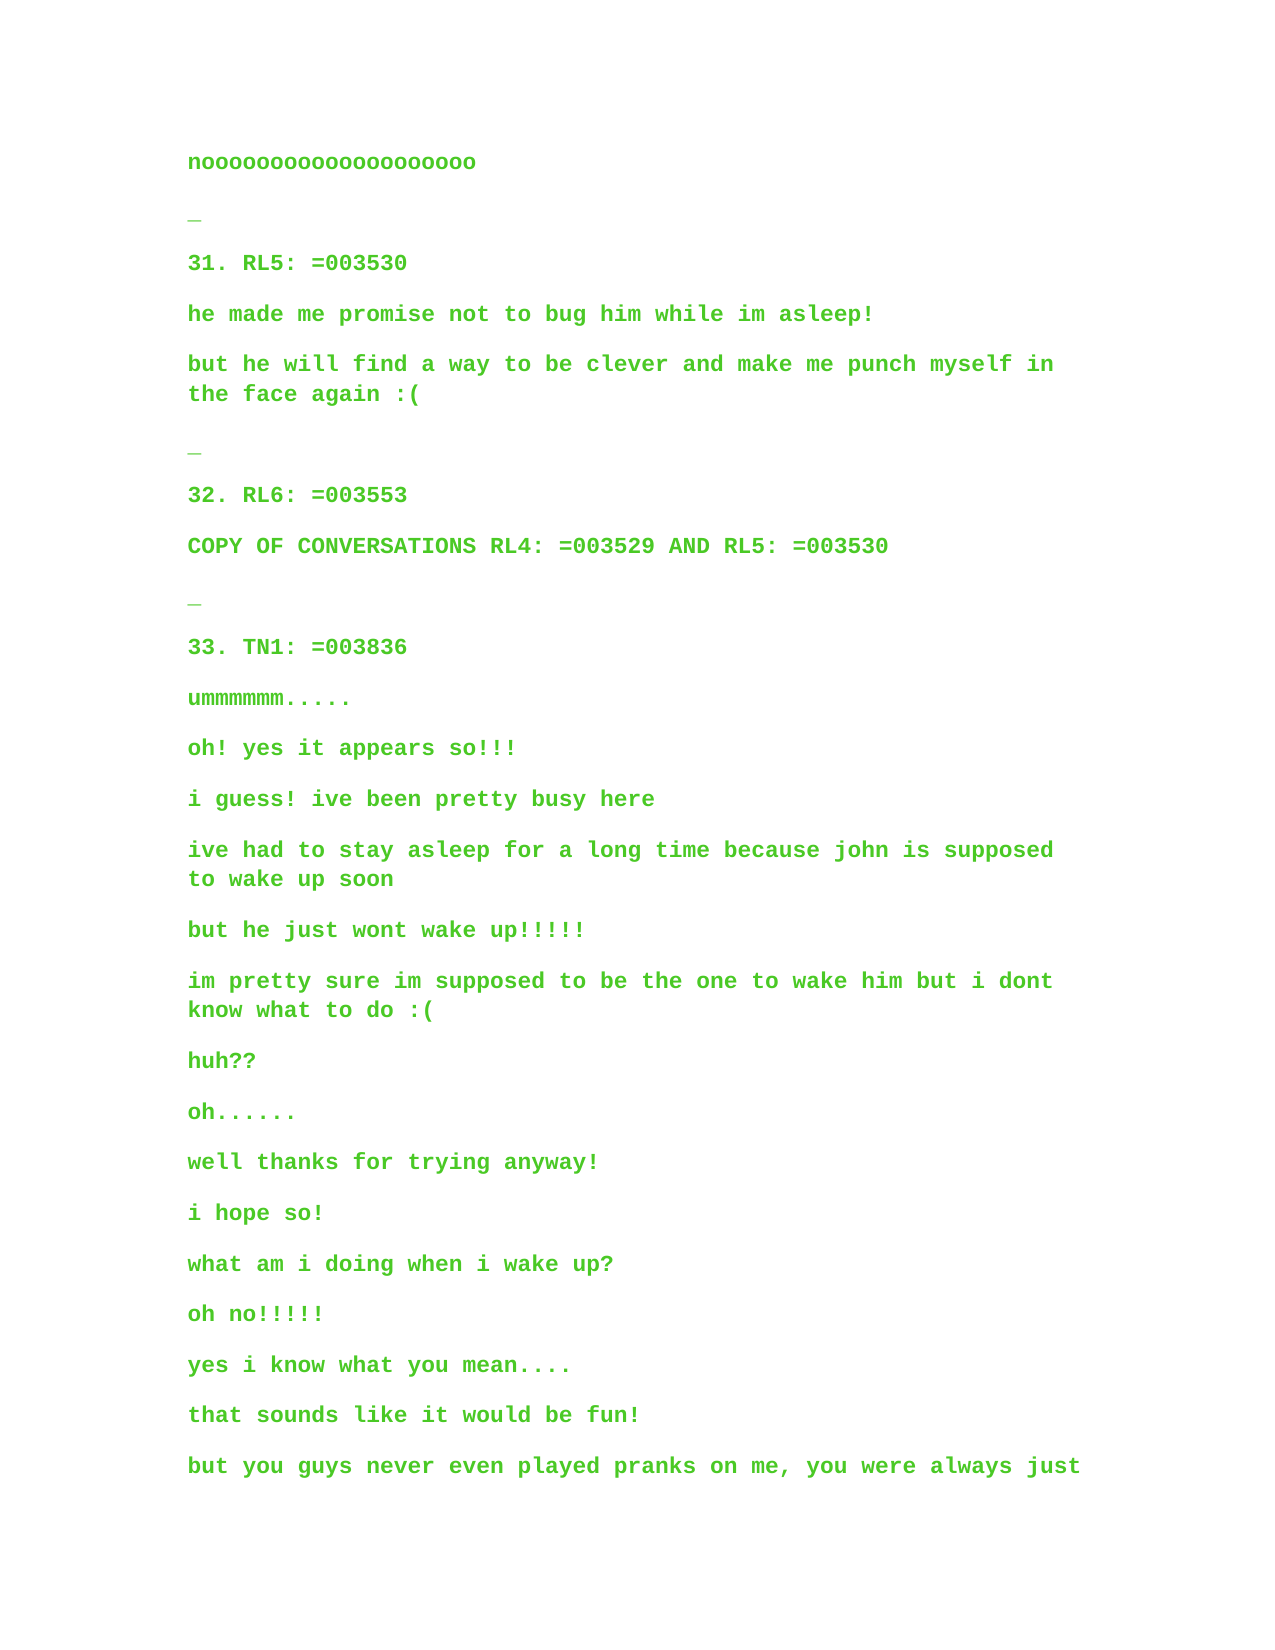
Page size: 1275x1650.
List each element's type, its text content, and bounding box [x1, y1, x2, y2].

text _ [187, 433, 1087, 459]
text 33. TN1: =003836 [187, 635, 1087, 661]
text 32. RL6: =003553 [187, 483, 1087, 509]
text well thanks for trying anyway! [187, 1151, 1087, 1177]
text _ [187, 585, 1087, 611]
text 31. RL5: =003530 [187, 251, 1087, 277]
text that sounds like it would be fun! [187, 1404, 1087, 1430]
text im pretty sure im supposed to be the one to wake him but i dont know what to do :( [187, 969, 1087, 1025]
text i hope so! [187, 1201, 1087, 1227]
text he made me promise not to bug him while im asleep! [187, 302, 1087, 328]
text yes i know what you mean.... [187, 1353, 1087, 1379]
text but you guys never even played pranks on me, you were always just [187, 1454, 1087, 1480]
text oh no!!!!! [187, 1302, 1087, 1328]
text what am i doing when i wake up? [187, 1252, 1087, 1278]
text ive had to stay asleep for a long time because john is supposed to wake up soon [187, 838, 1087, 894]
text i guess! ive been pretty busy here [187, 787, 1087, 813]
text COPY OF CONVERSATIONS RL4: =003529 AND RL5: =003530 [187, 534, 1087, 560]
text huh?? [187, 1049, 1087, 1075]
text but he will find a way to be clever and make me punch myself in the face again :( [187, 352, 1087, 408]
text oh...... [187, 1100, 1087, 1126]
text oh! yes it appears so!!! [187, 737, 1087, 763]
text _ [187, 201, 1087, 227]
text noooooooooooooooooooo [187, 150, 1087, 176]
text ummmmmm..... [187, 686, 1087, 712]
text but he just wont wake up!!!!! [187, 918, 1087, 944]
